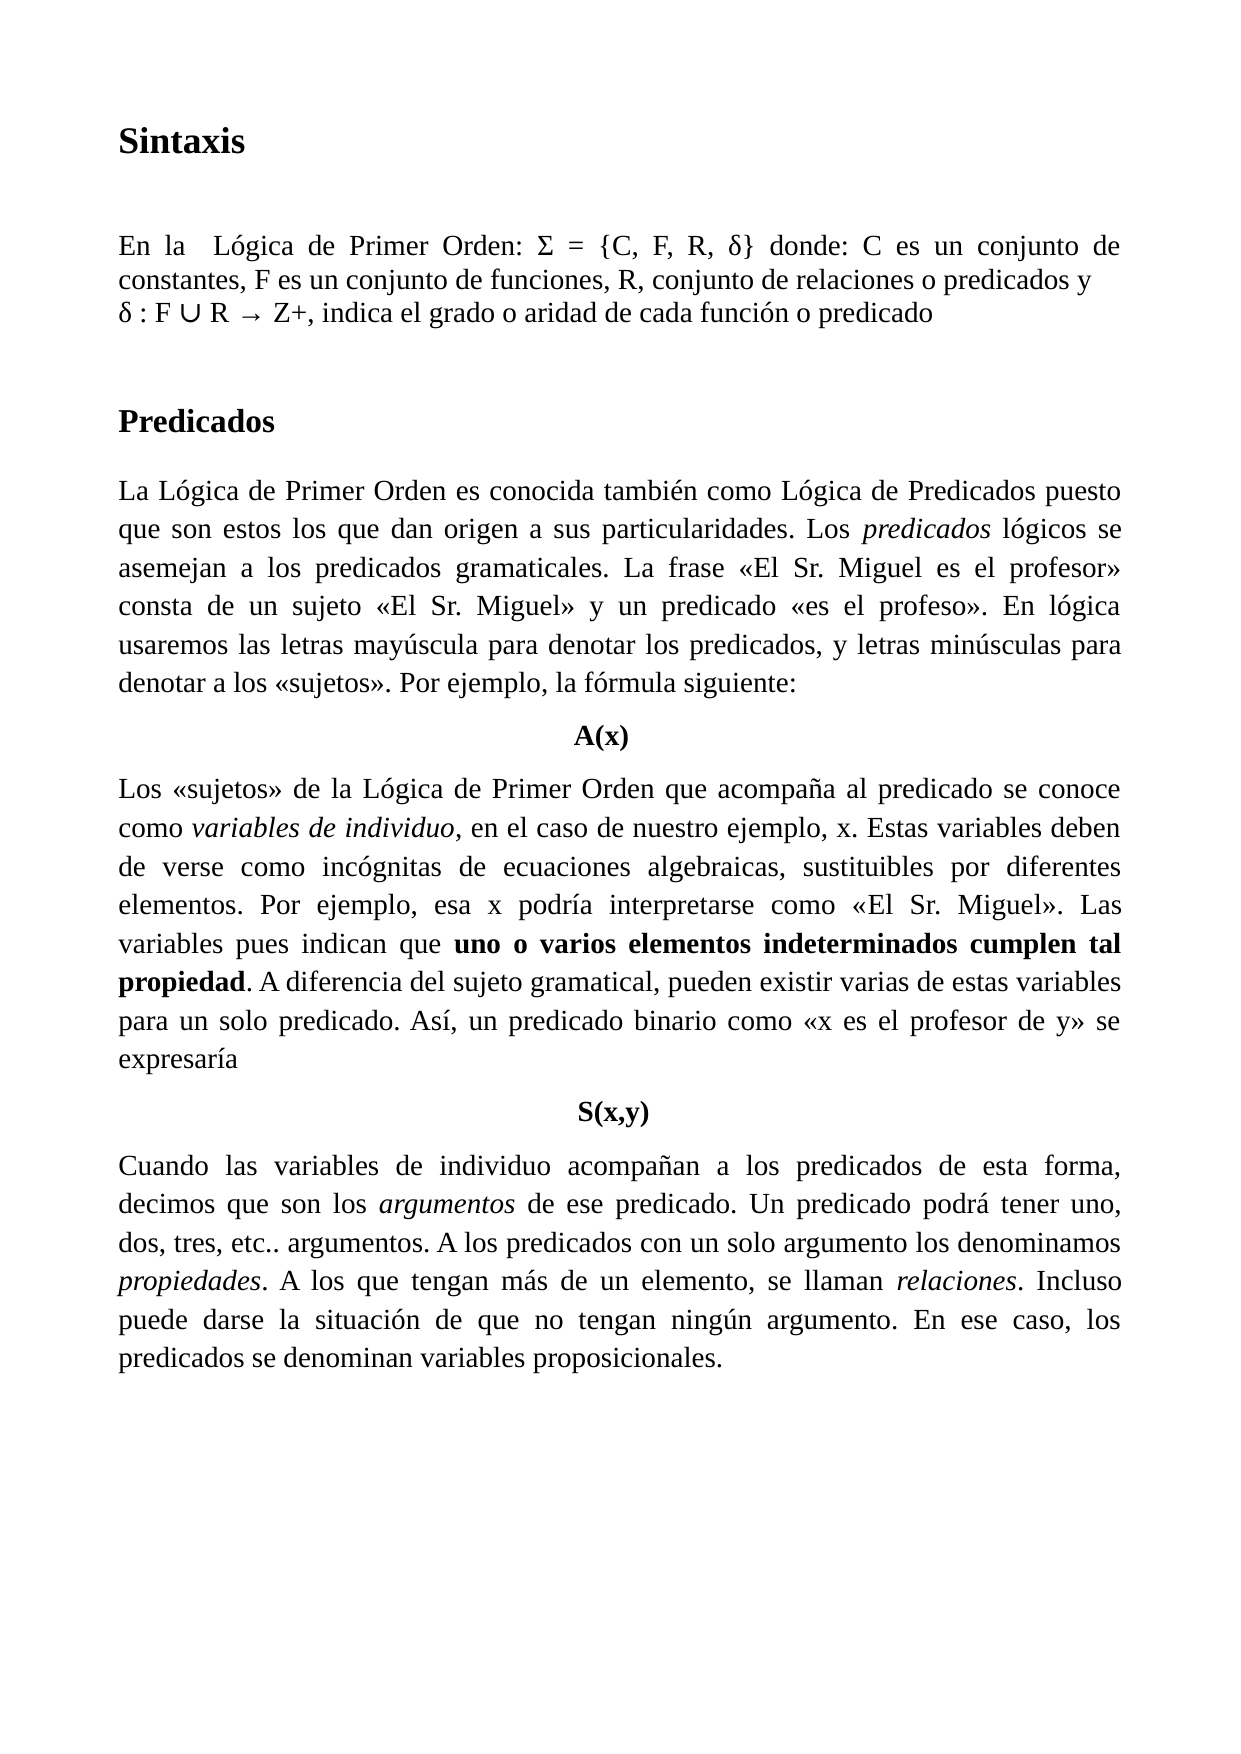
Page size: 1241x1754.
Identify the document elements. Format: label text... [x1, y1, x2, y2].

text Los «sujetos» de la Lógica de Primer Orden que acompaña al predicado se conoce como variables de individuo, en el caso de nuestro ejemplo, x. Estas variables deben de verse como incógnitas de ecuaciones algebraicas, sustituibles por diferentes elementos. Por ejemplo, esa x podría interpretarse como «El Sr. Miguel». Las variables pues indican que uno o varios elementos indeterminados cumplen tal propiedad. A diferencia del sujeto gramatical, pueden existir varias de estas variables para un solo predicado. Así, un predicado binario como «x es el profesor de y» se expresaría [118, 772, 1122, 1075]
text La Lógica de Primer Orden es conocida también como Lógica de Predicados puesto que son estos los que dan origen a sus particularidades. Los predicados lógicos se asemejan a los predicados gramaticales. La frase «El Sr. Miguel es el profesor» consta de un sujeto «El Sr. Miguel» y un predicado «es el profeso». En lógica usaremos las letras mayúscula para denotar los predicados, y letras minúsculas para denotar a los «sujetos». Por ejemplo, la fórmula siguiente: [118, 473, 1122, 699]
text δ : F ∪ R → Z+, indica el grado o aridad de cada función o predicado [118, 295, 1122, 329]
text S(x,y) [118, 1094, 1122, 1128]
text Sintaxis [118, 118, 1122, 161]
text En la Lógica de Primer Orden: Σ = {C, F, R, δ} donde: C es un conjunto de constantes, F es un conjunto de funciones, R, conjunto de relaciones o predicados y [118, 228, 1122, 295]
text A(x) [118, 718, 1122, 752]
text Cuando las variables de individuo acompañan a los predicados de esta forma, decimos que son los argumentos de ese predicado. Un predicado podrá tener uno, dos, tres, etc.. argumentos. A los predicados con un solo argumento los denominamos propiedades. A los que tengan más de un elemento, se llaman relaciones. Incluso puede darse la situación de que no tengan ningún argumento. En ese caso, los predicados se denominan variables proposicionales. [118, 1148, 1122, 1374]
text Predicados [118, 401, 1122, 439]
